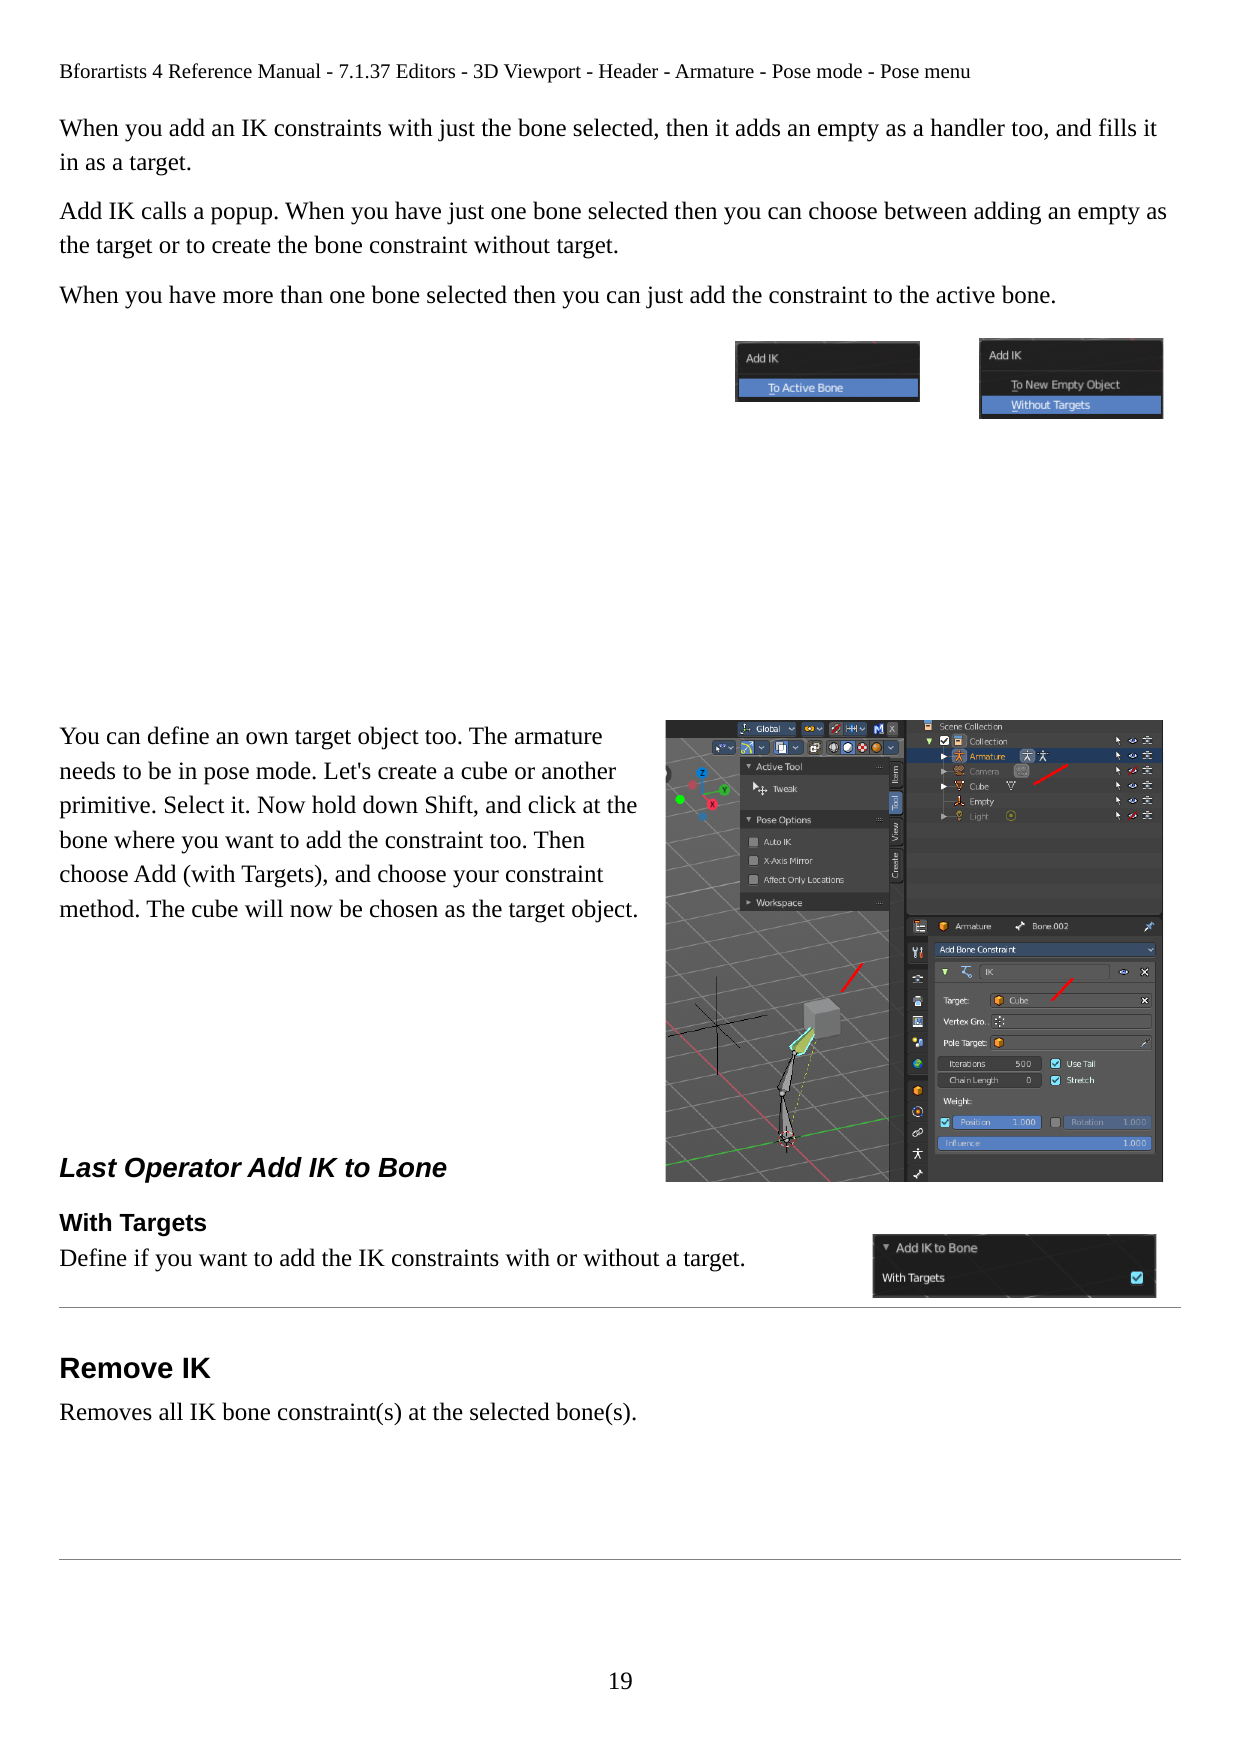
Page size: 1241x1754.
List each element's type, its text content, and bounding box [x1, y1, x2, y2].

text Removes all IK bone constraint(s) at the selected bone(s). [59, 1397, 1181, 1426]
text Define if you want to add the IK constraints with or without a target. [59, 1243, 872, 1272]
text You can define an own target object too. The armature needs to be in pose mode. Let's create a cube or another primitive. Select it. Now hold down Shift, and click at the bone where you want to add the constraint too. Then choose Add (with Targets), and choose your constraint method. The cube will now be chosen as the target object. [59, 721, 665, 922]
text Add IK calls a popup. When you have just one bone selected then you can choose between adding an empty as the target or to create the bone constraint without target. [59, 196, 1181, 259]
text When you add an IK constraints with just the bone selected, then it adds an empty as a handler too, and fills it in as a target. [59, 113, 1181, 176]
subtitle Remove IK [59, 1351, 1181, 1385]
picture [872, 1234, 1157, 1298]
picture [735, 341, 920, 402]
picture [665, 720, 1164, 1182]
text When you have more than one bone selected then you can just add the constraint to the active bone. [59, 280, 1181, 308]
picture [979, 338, 1164, 419]
subtitle Last Operator Add IK to Bone [59, 1151, 1181, 1183]
subtitle With Targets [59, 1208, 1181, 1237]
